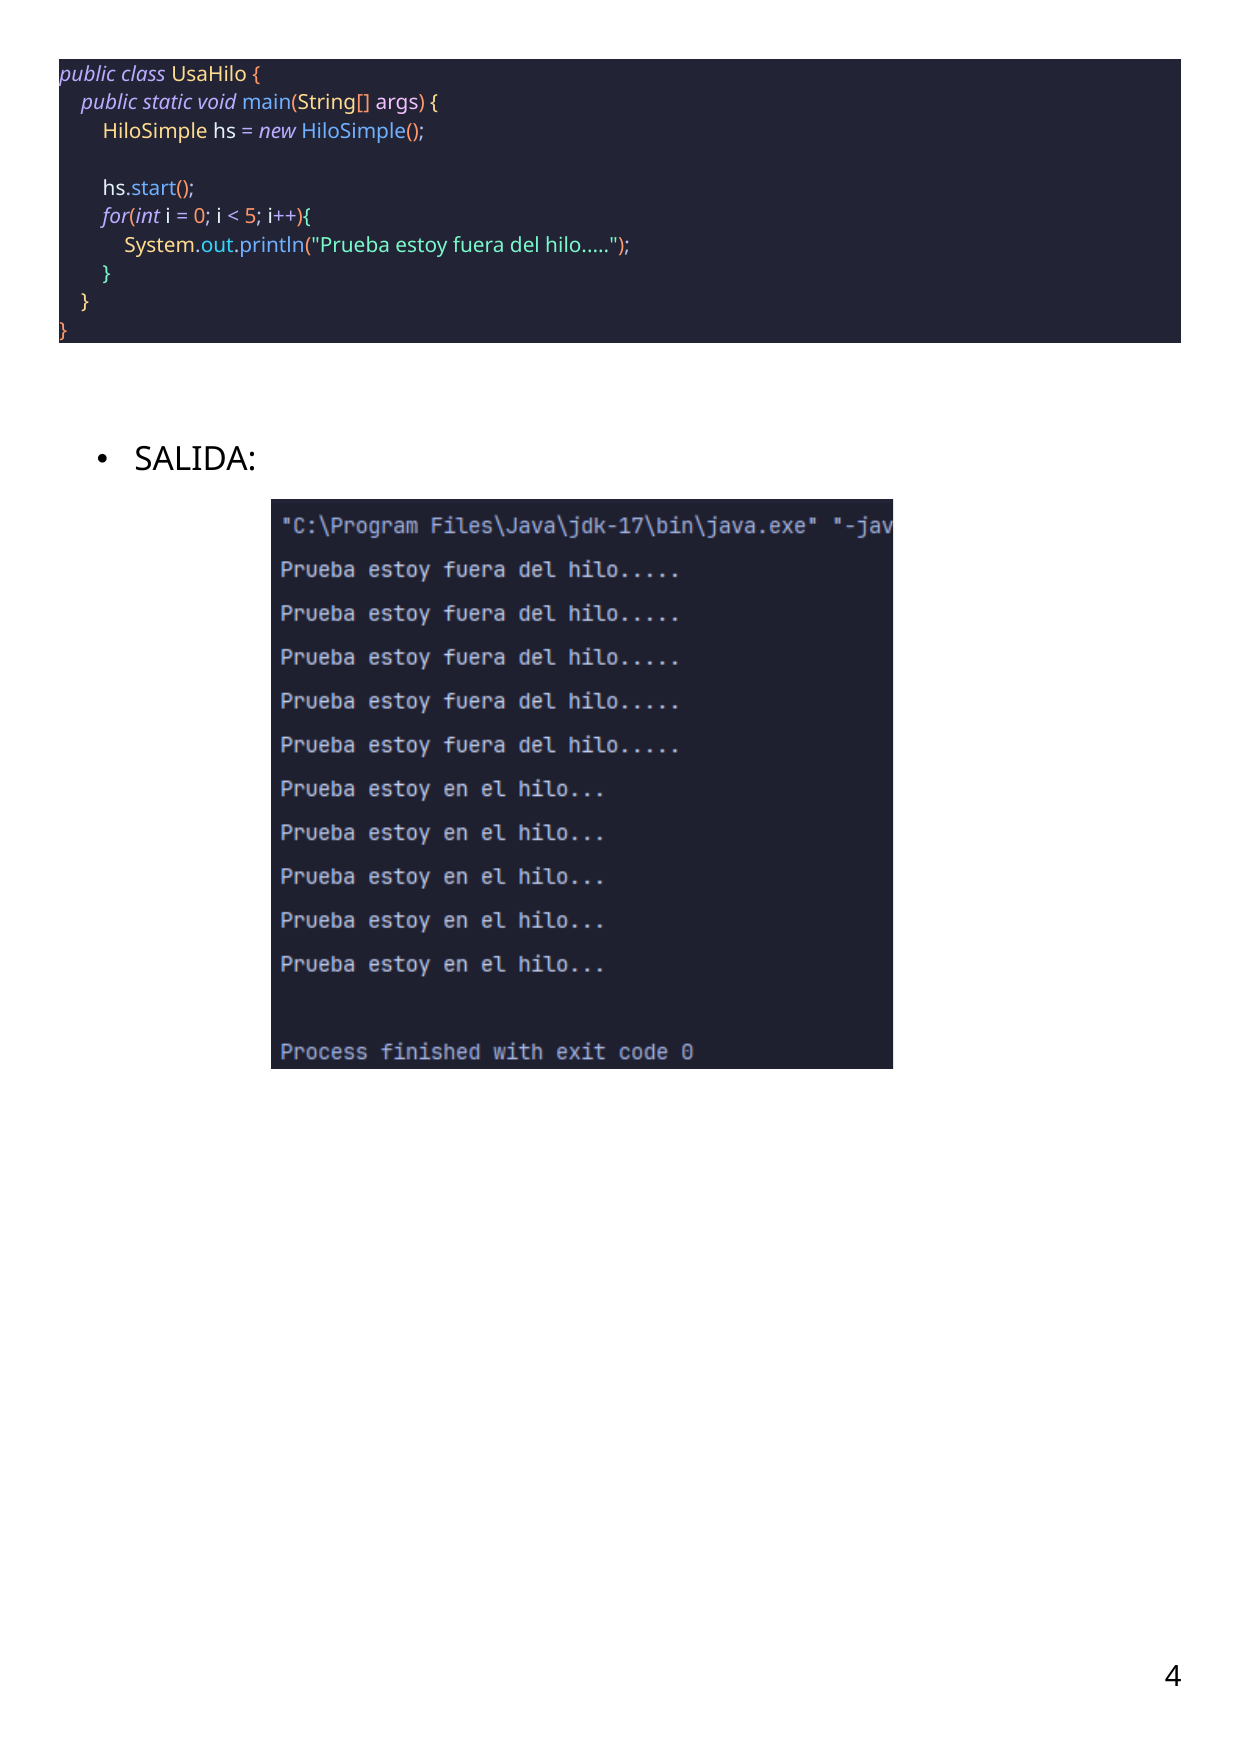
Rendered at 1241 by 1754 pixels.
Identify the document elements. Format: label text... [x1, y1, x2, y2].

picture [271, 499, 894, 1069]
text public class UsaHilo { public static void main(String[] args) { HiloSimple hs = new HiloSimple(); hs.start(); for(int i = 0; i < 5; i++){ System.out.println("Prueba estoy fuera del hilo....."); } } } [59, 59, 1181, 343]
list SALIDA: [97, 434, 1181, 480]
